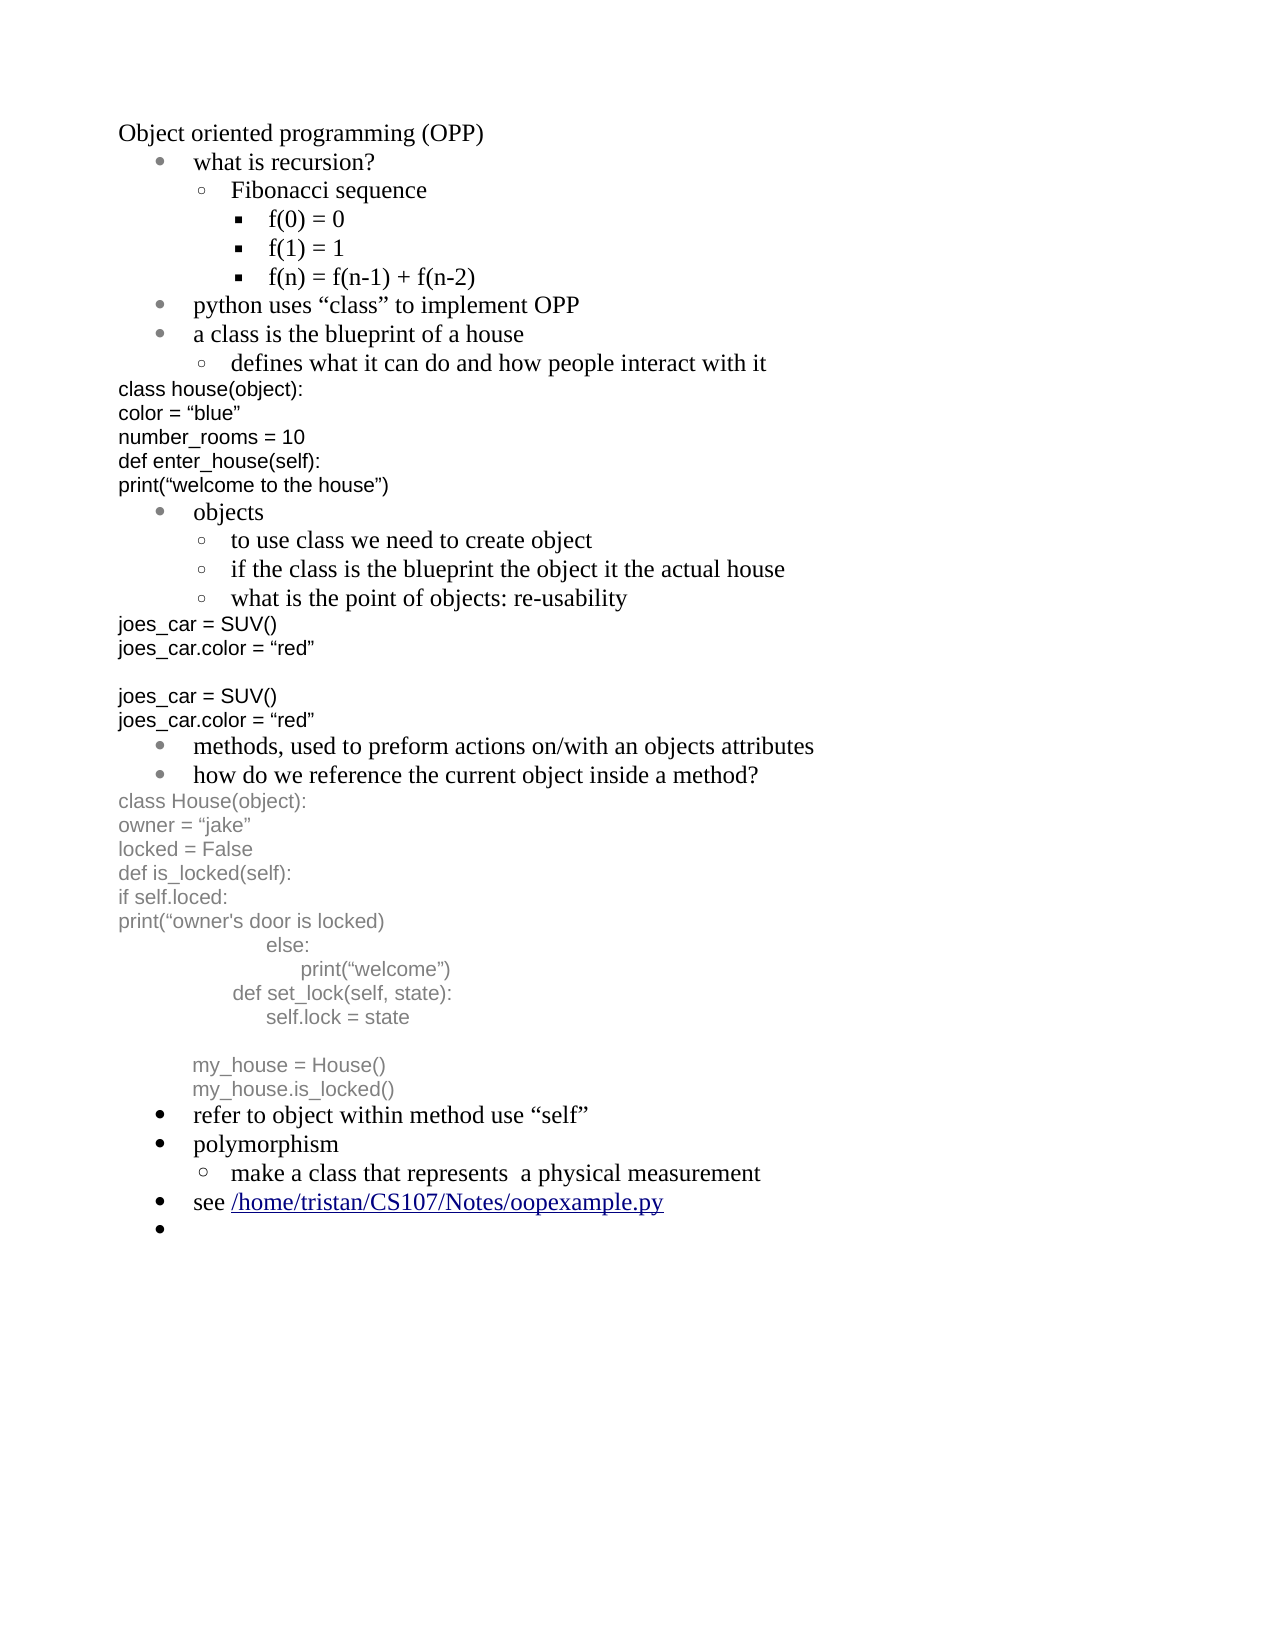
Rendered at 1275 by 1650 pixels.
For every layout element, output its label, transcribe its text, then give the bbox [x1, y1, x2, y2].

list how do we reference the current object inside a method? [156, 760, 1157, 789]
list a class is the blueprint of a house [156, 319, 1157, 348]
text owner = “jake” [118, 813, 1157, 837]
list make a class that represents a physical measurement [193, 1158, 1157, 1187]
text color = “blue” [118, 401, 1157, 425]
list to use class we need to create object [193, 525, 1157, 554]
list what is recursion? [156, 147, 1157, 176]
text if self.loced: [118, 885, 1157, 909]
list defines what it can do and how people interact with it [193, 348, 1157, 377]
text class House(object): [118, 789, 1157, 813]
text self.lock = state [118, 1004, 1157, 1028]
list Fibonacci sequence [193, 176, 1157, 204]
text joes_car = SUV() [118, 683, 1157, 707]
text locked = False [118, 837, 1157, 861]
text my_house = House() [118, 1052, 1157, 1076]
text joes_car = SUV() [118, 612, 1157, 636]
text def enter_house(self): [118, 449, 1157, 473]
list see /home/tristan/CS107/Notes/oopexample.py [156, 1187, 1157, 1215]
list objects [156, 497, 1157, 525]
list python uses “class” to implement OPP [156, 291, 1157, 319]
text print(“owner's door is locked) [118, 909, 1157, 933]
list f(0) = 0 [231, 204, 1157, 233]
text def set_lock(self, state): [118, 981, 1157, 1004]
text joes_car.color = “red” [118, 636, 1157, 659]
list methods, used to preform actions on/with an objects attributes [156, 731, 1157, 760]
text print(“welcome”) [118, 957, 1157, 981]
list what is the point of objects: re-usability [193, 583, 1157, 612]
text number_rooms = 10 [118, 425, 1157, 449]
list f(n) = f(n-1) + f(n-2) [231, 262, 1157, 291]
text else: [118, 933, 1157, 957]
list if the class is the blueprint the object it the actual house [193, 554, 1157, 583]
list refer to object within method use “self” [156, 1100, 1157, 1129]
text Object oriented programming (OPP) [118, 118, 1157, 147]
text class house(object): [118, 377, 1157, 401]
list f(1) = 1 [231, 233, 1157, 262]
text my_house.is_locked() [118, 1076, 1157, 1100]
text def is_locked(self): [118, 861, 1157, 885]
list polymorphism [156, 1129, 1157, 1158]
text print(“welcome to the house”) [118, 473, 1157, 497]
text joes_car.color = “red” [118, 707, 1157, 731]
